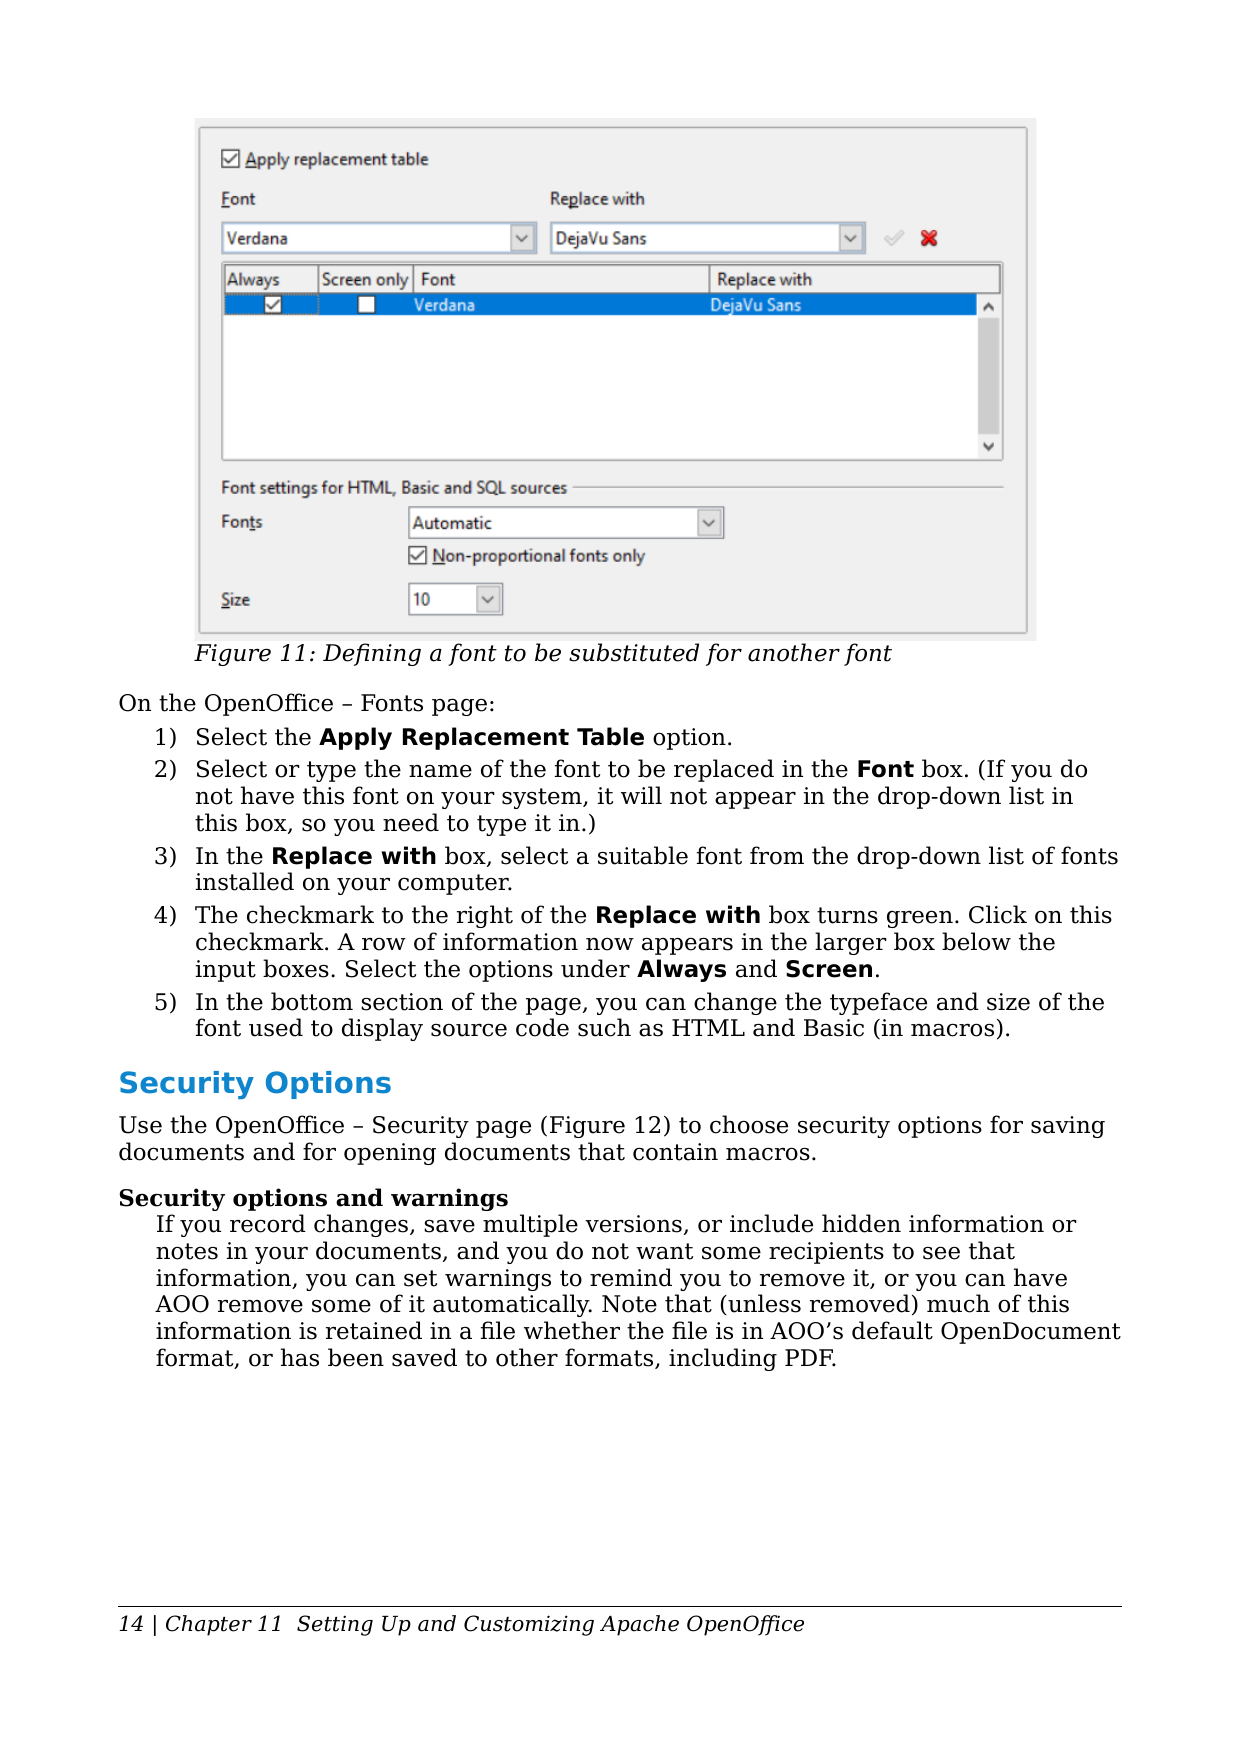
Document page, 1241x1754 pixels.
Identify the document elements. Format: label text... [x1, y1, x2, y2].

text Figure 11: Defining a font to be substituted for another font [194, 118, 1038, 667]
picture [194, 118, 1037, 641]
list Select or type the name of the font to be replaced in the Font box. (If you do not have this font on your system, it will not appear in the drop-down list in this box, so you need to type it in.) [177, 757, 1122, 837]
list Select the Apply Replacement Table option. [177, 724, 1122, 750]
list In the Replace with box, select a suitable font from the drop-down list of fonts installed on your computer. [177, 843, 1122, 896]
subtitle Security Options [118, 1066, 1122, 1100]
text Security options and warnings [118, 1184, 1122, 1211]
text If you record changes, save multiple versions, or include hidden information or notes in your documents, and you do not want some recipients to see that information, you can set warnings to remind you to remove it, or you can have AOO remove some of it automatically. Note that (unless removed) much of this information is retained in a file whether the file is in AOO’s default OpenDocument format, or has been saved to other formats, including PDF. [156, 1211, 1122, 1371]
list In the bottom section of the page, you can change the typeface and size of the font used to display source code such as HTML and Basic (in macros). [177, 989, 1122, 1042]
list The checkmark to the right of the Replace with box turns green. Click on this checkmark. A row of information now appears in the larger box below the input boxes. Select the options under Always and Screen. [177, 902, 1122, 982]
list On the OpenOffice – Fonts page: [118, 691, 1122, 717]
text Use the OpenOffice – Security page (Figure 12) to choose security options for saving documents and for opening documents that contain macros. [118, 1113, 1122, 1166]
